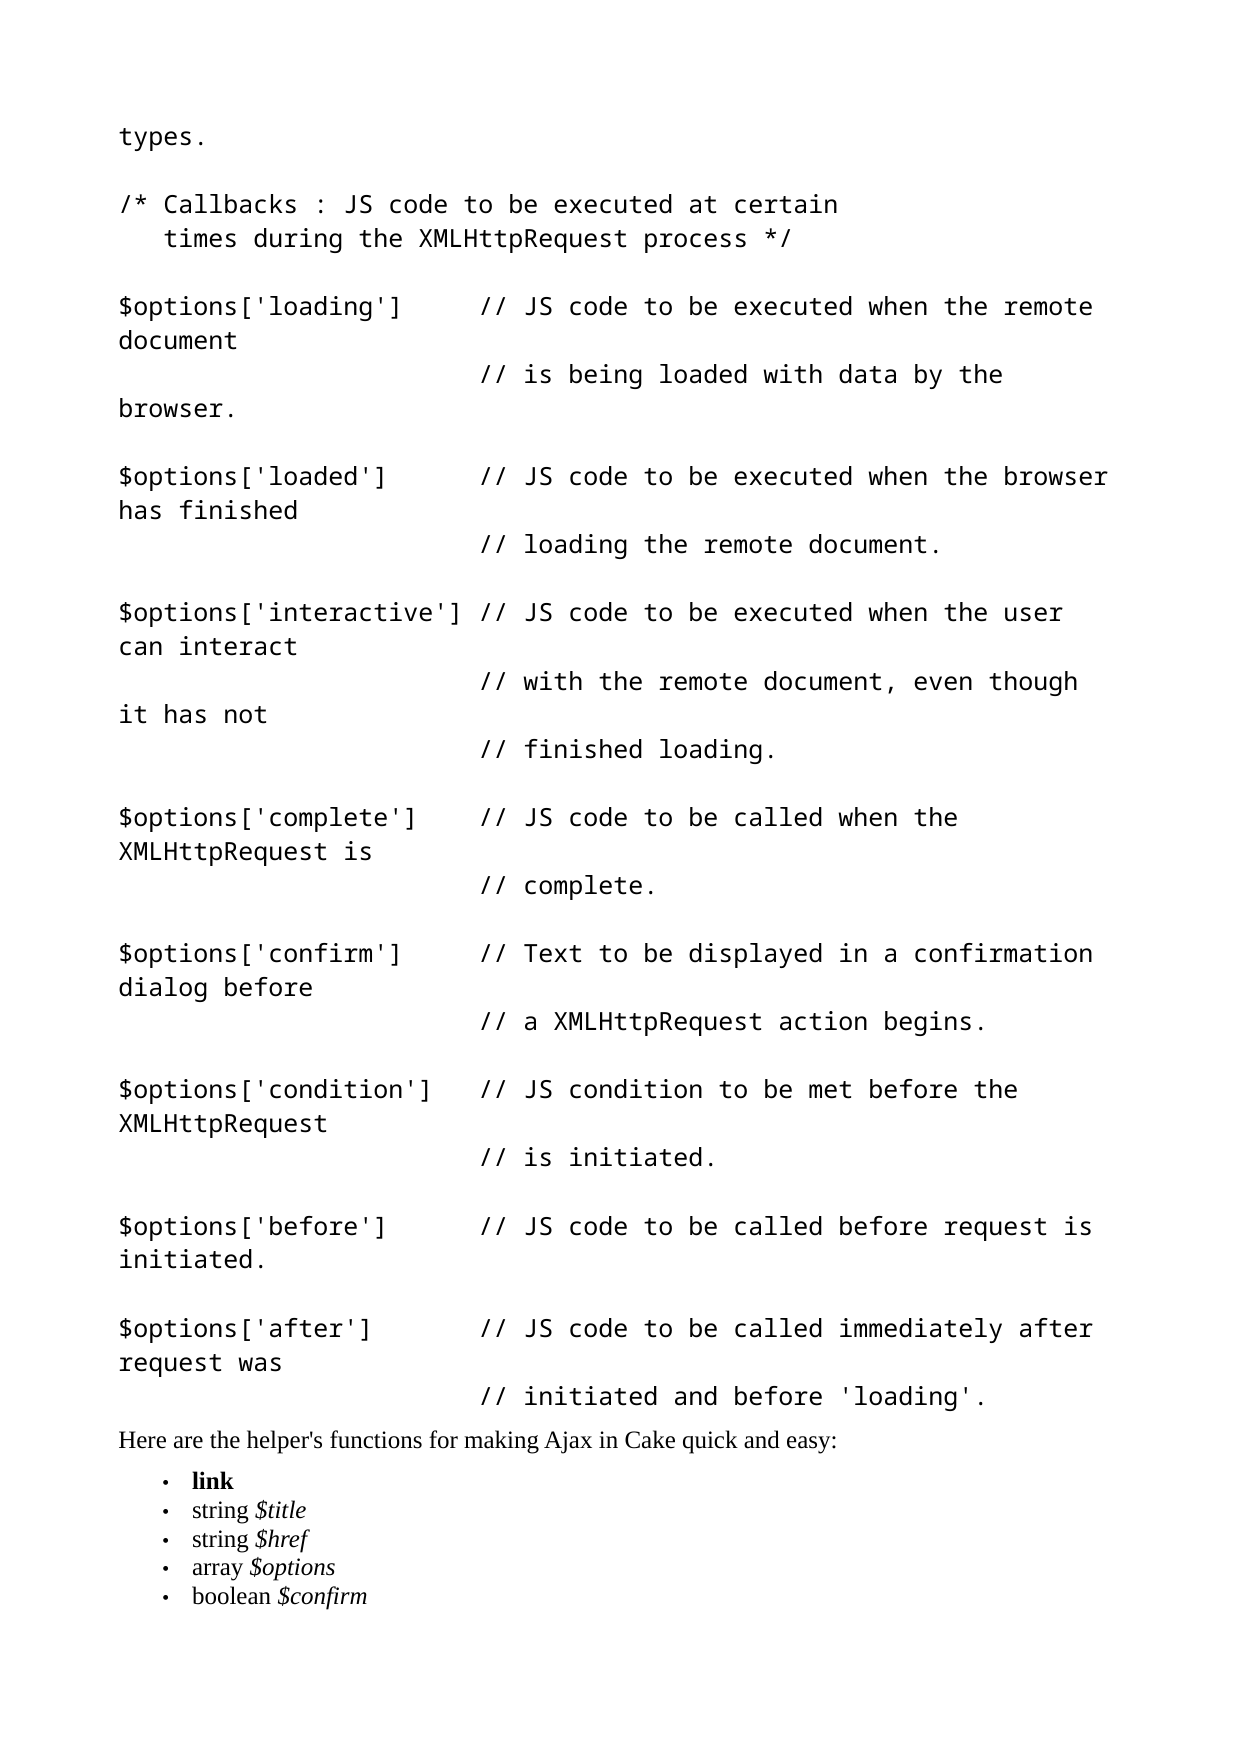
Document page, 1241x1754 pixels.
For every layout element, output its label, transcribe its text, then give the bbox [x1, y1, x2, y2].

list boolean $confirm [162, 1581, 1122, 1610]
list array $options [162, 1552, 1122, 1581]
list string $title [162, 1495, 1122, 1524]
text types. /* Callbacks : JS code to be executed at certain times during the XMLHttpRequest process */ $options['loading'] // JS code to be executed when the remote document // is being loaded with data by the browser. $options['loaded'] // JS code to be executed when the browser has finished // loading the remote document. $options['interactive'] // JS code to be executed when the user can interact // with the remote document, even though it has not // finished loading. $options['complete'] // JS code to be called when the XMLHttpRequest is // complete. $options['confirm'] // Text to be displayed in a confirmation dialog before // a XMLHttpRequest action begins. $options['condition'] // JS condition to be met before the XMLHttpRequest // is initiated. $options['before'] // JS code to be called before request is initiated. $options['after'] // JS code to be called immediately after request was // initiated and before 'loading'. [118, 118, 1122, 1412]
list link [162, 1466, 1122, 1495]
list string $href [162, 1524, 1122, 1552]
text Here are the helper's functions for making Ajax in Cake quick and easy: [118, 1425, 1122, 1454]
